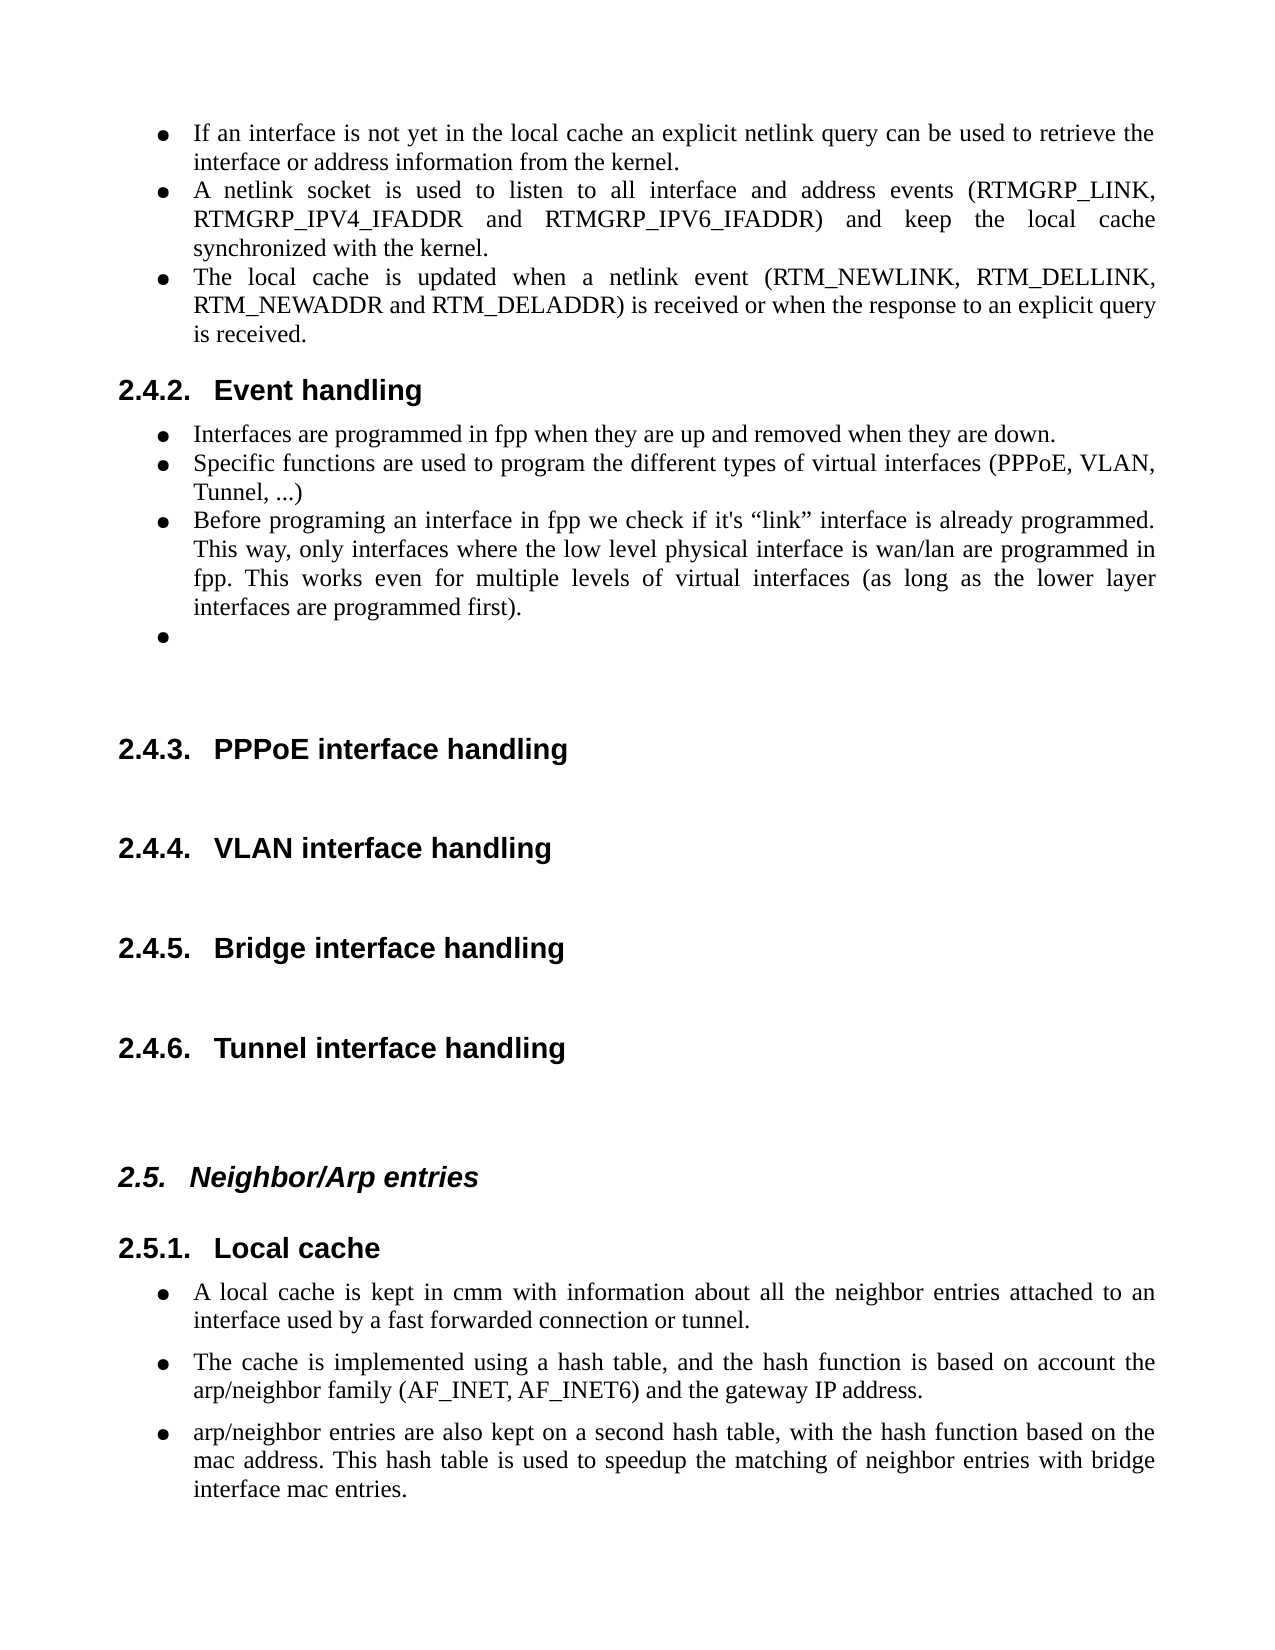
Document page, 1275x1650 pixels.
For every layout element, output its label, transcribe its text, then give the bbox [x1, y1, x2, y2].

list The local cache is updated when a netlink event (RTM_NEWLINK, RTM_DELLINK, RTM_NEWADDR and RTM_DELADDR) is received or when the response to an explicit query is received. [156, 262, 1157, 348]
list A netlink socket is used to listen to all interface and address events (RTMGRP_LINK, RTMGRP_IPV4_IFADDR and RTMGRP_IPV6_IFADDR) and keep the local cache synchronized with the kernel. [156, 176, 1157, 262]
list The cache is implemented using a hash table, and the hash function is based on account the arp/neighbor family (AF_INET, AF_INET6) and the gateway IP address. [156, 1347, 1157, 1404]
list A local cache is kept in cmm with information about all the neighbor entries attached to an interface used by a fast forwarded connection or tunnel. [156, 1277, 1157, 1334]
subtitle PPPoE interface handling [118, 732, 1157, 765]
list arp/neighbor entries are also kept on a second hash table, with the hash function based on the mac address. This hash table is used to speedup the matching of neighbor entries with bridge interface mac entries. [156, 1417, 1157, 1503]
subtitle Bridge interface handling [118, 931, 1157, 965]
list Before programing an interface in fpp we check if it's “link” interface is already programmed. This way, only interfaces where the low level physical interface is wan/lan are programmed in fpp. This works even for multiple levels of virtual interfaces (as long as the lower layer interfaces are programmed first). [156, 505, 1157, 620]
list Specific functions are used to program the different types of virtual interfaces (PPPoE, VLAN, Tunnel, ...) [156, 448, 1157, 505]
subtitle Local cache [118, 1231, 1157, 1264]
subtitle Neighbor/Arp entries [118, 1159, 1157, 1193]
list Interfaces are programmed in fpp when they are up and removed when they are down. [156, 419, 1157, 448]
subtitle Event handling [118, 373, 1157, 407]
list If an interface is not yet in the local cache an explicit netlink query can be used to retrieve the interface or address information from the kernel. [156, 118, 1157, 176]
subtitle VLAN interface handling [118, 831, 1157, 865]
subtitle Tunnel interface handling [118, 1031, 1157, 1064]
